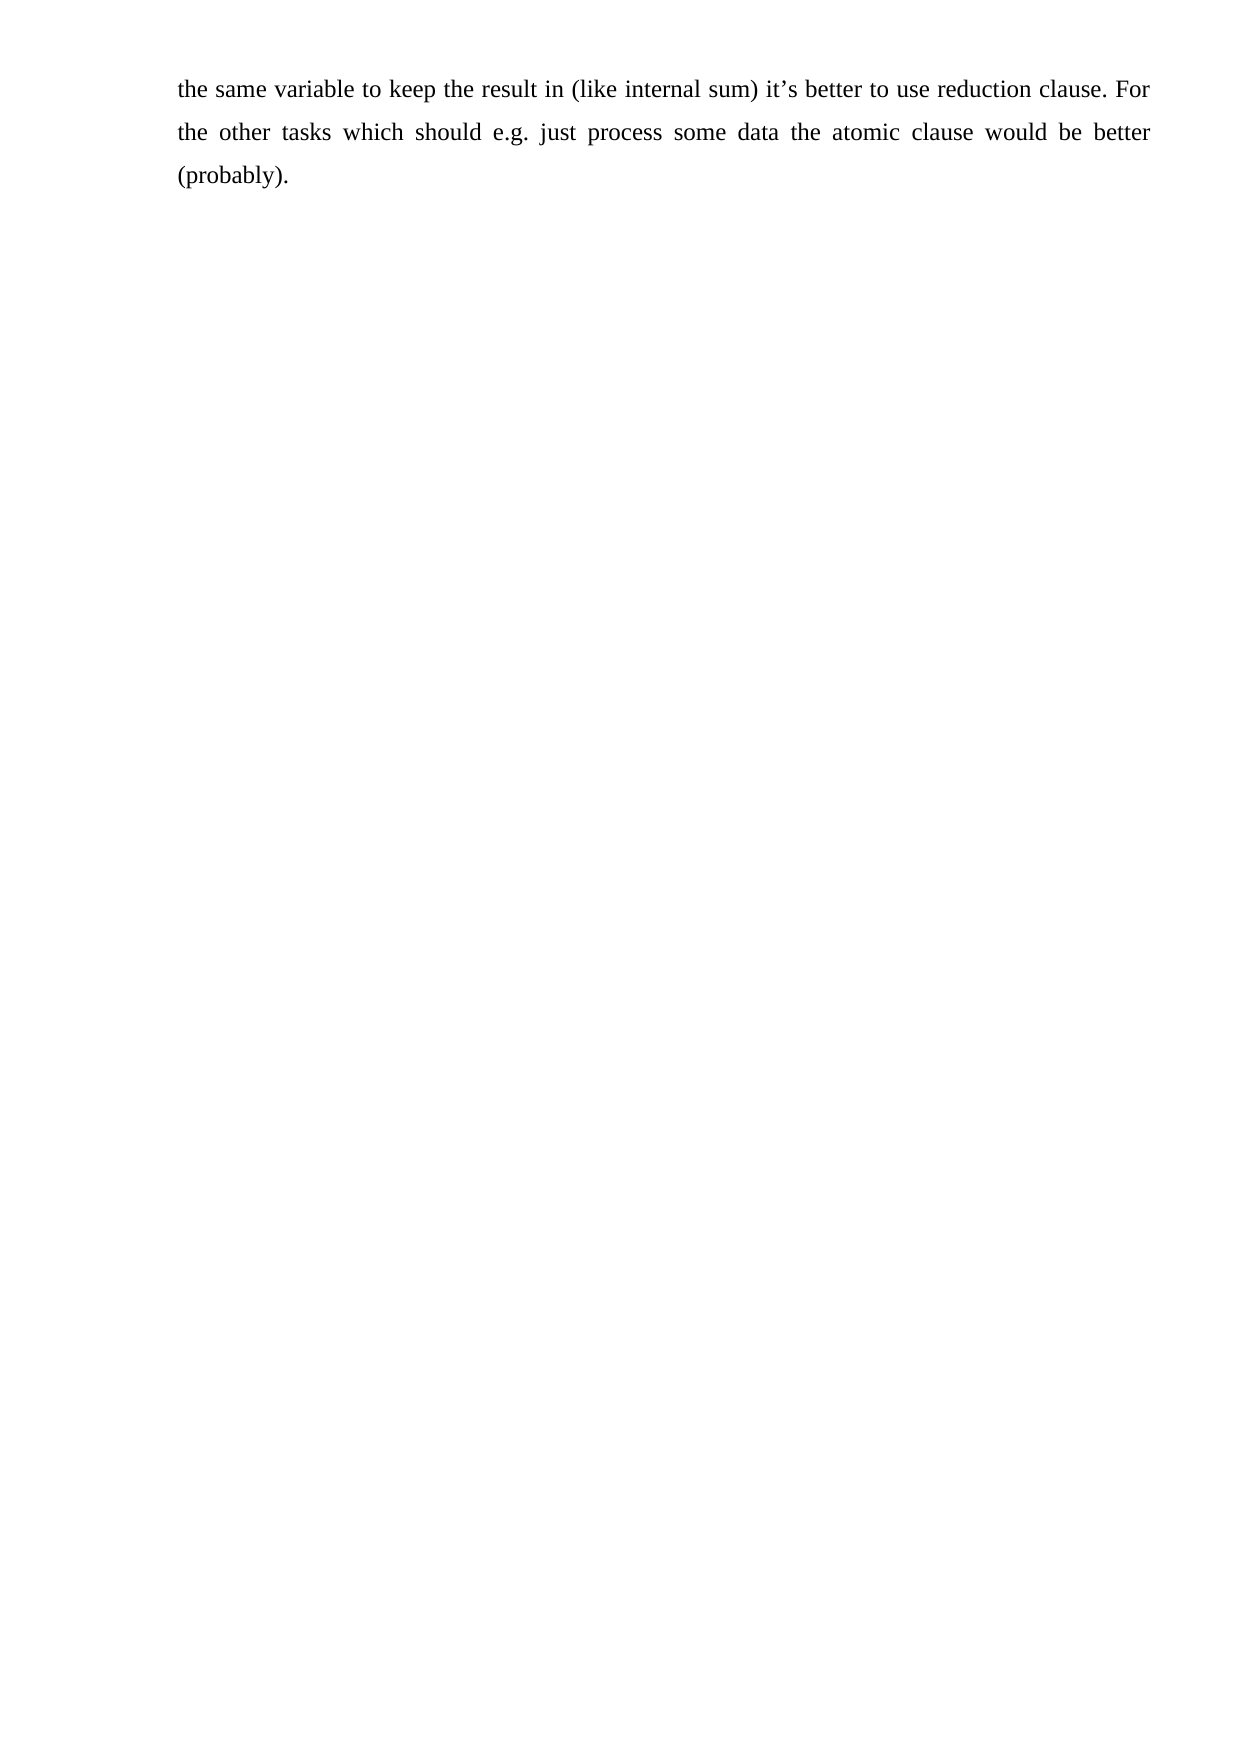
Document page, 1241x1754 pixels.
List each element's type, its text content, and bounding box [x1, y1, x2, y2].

text the same variable to keep the result in (like internal sum) it’s better to use reduction clause. For the other tasks which should e.g. just process some data the atomic clause would be better (probably). [177, 74, 1152, 189]
